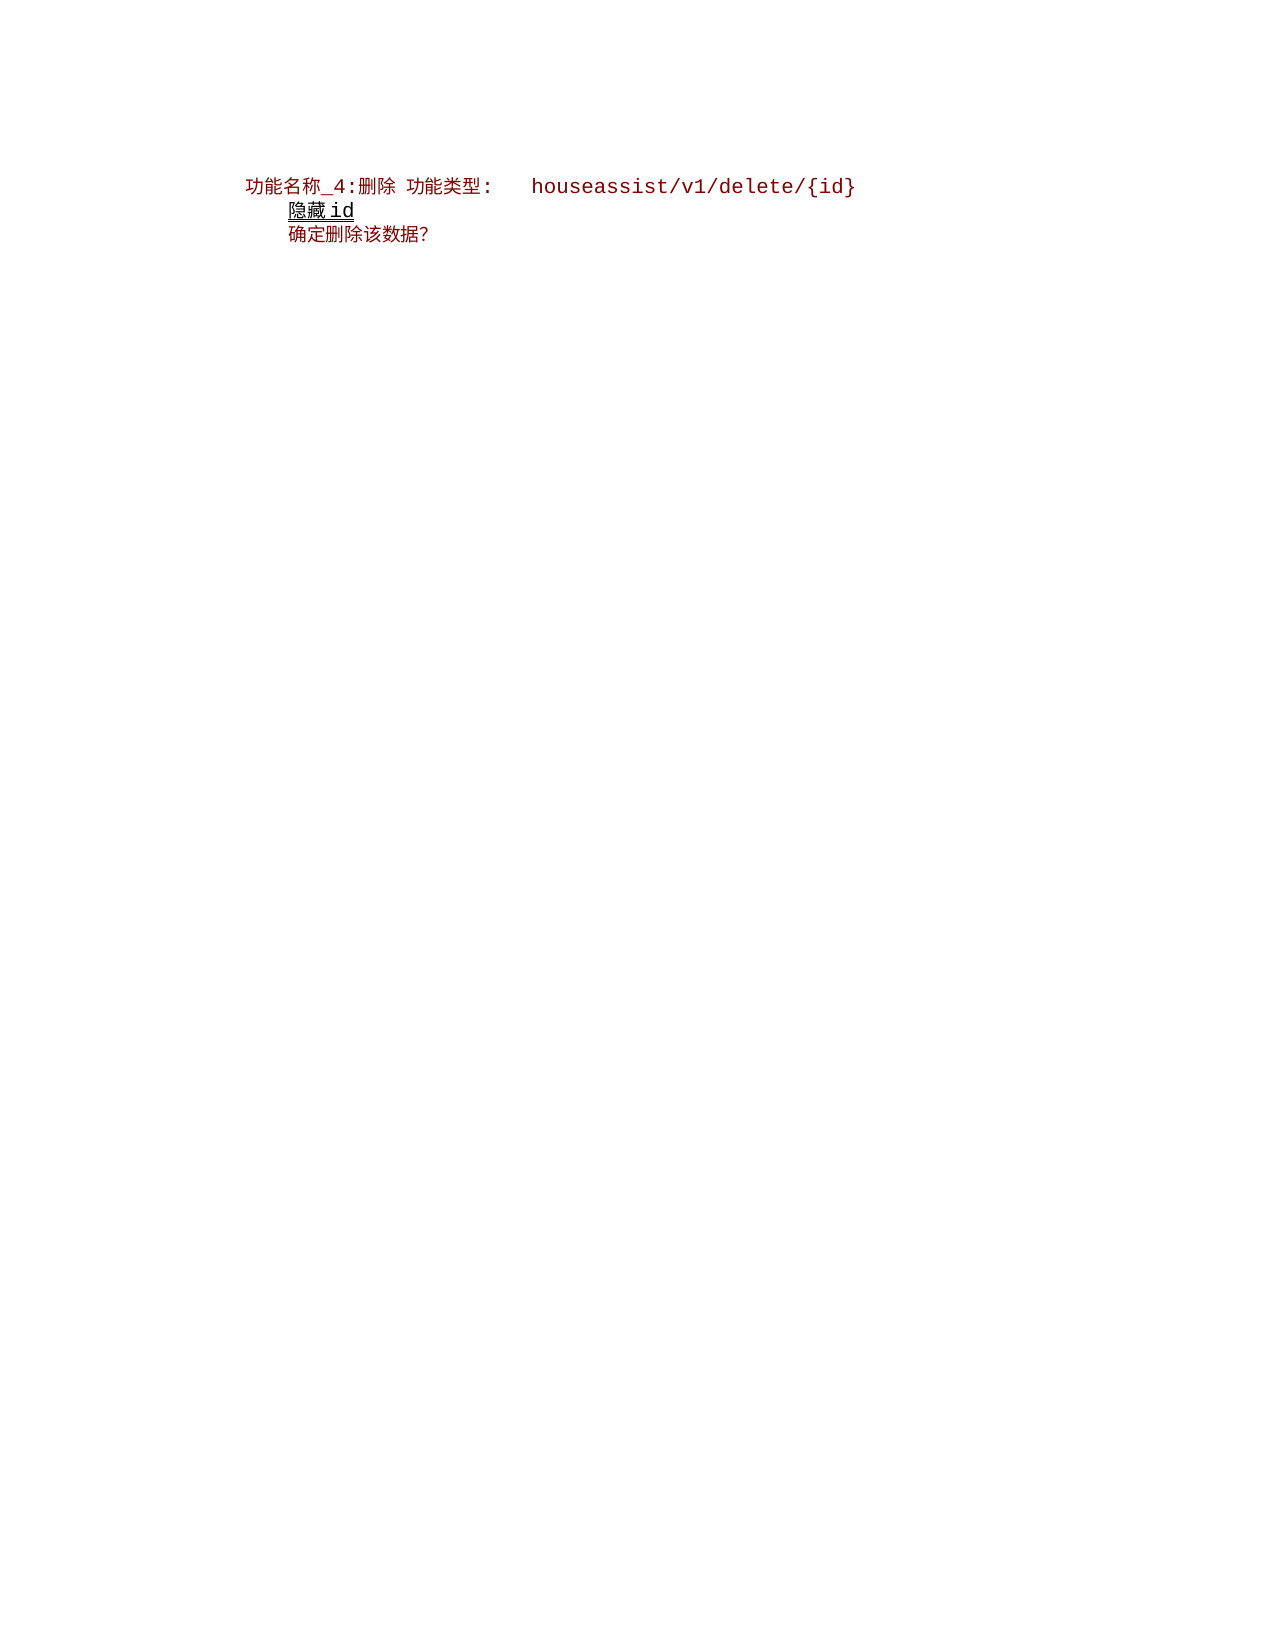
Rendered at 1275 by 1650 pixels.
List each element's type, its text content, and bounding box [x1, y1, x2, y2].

text 确定删除该数据？ [118, 224, 1157, 248]
text 功能名称_4:删除 功能类型: houseassist/v1/delete/{id} [118, 176, 1157, 200]
text 隐藏id [118, 200, 1157, 224]
